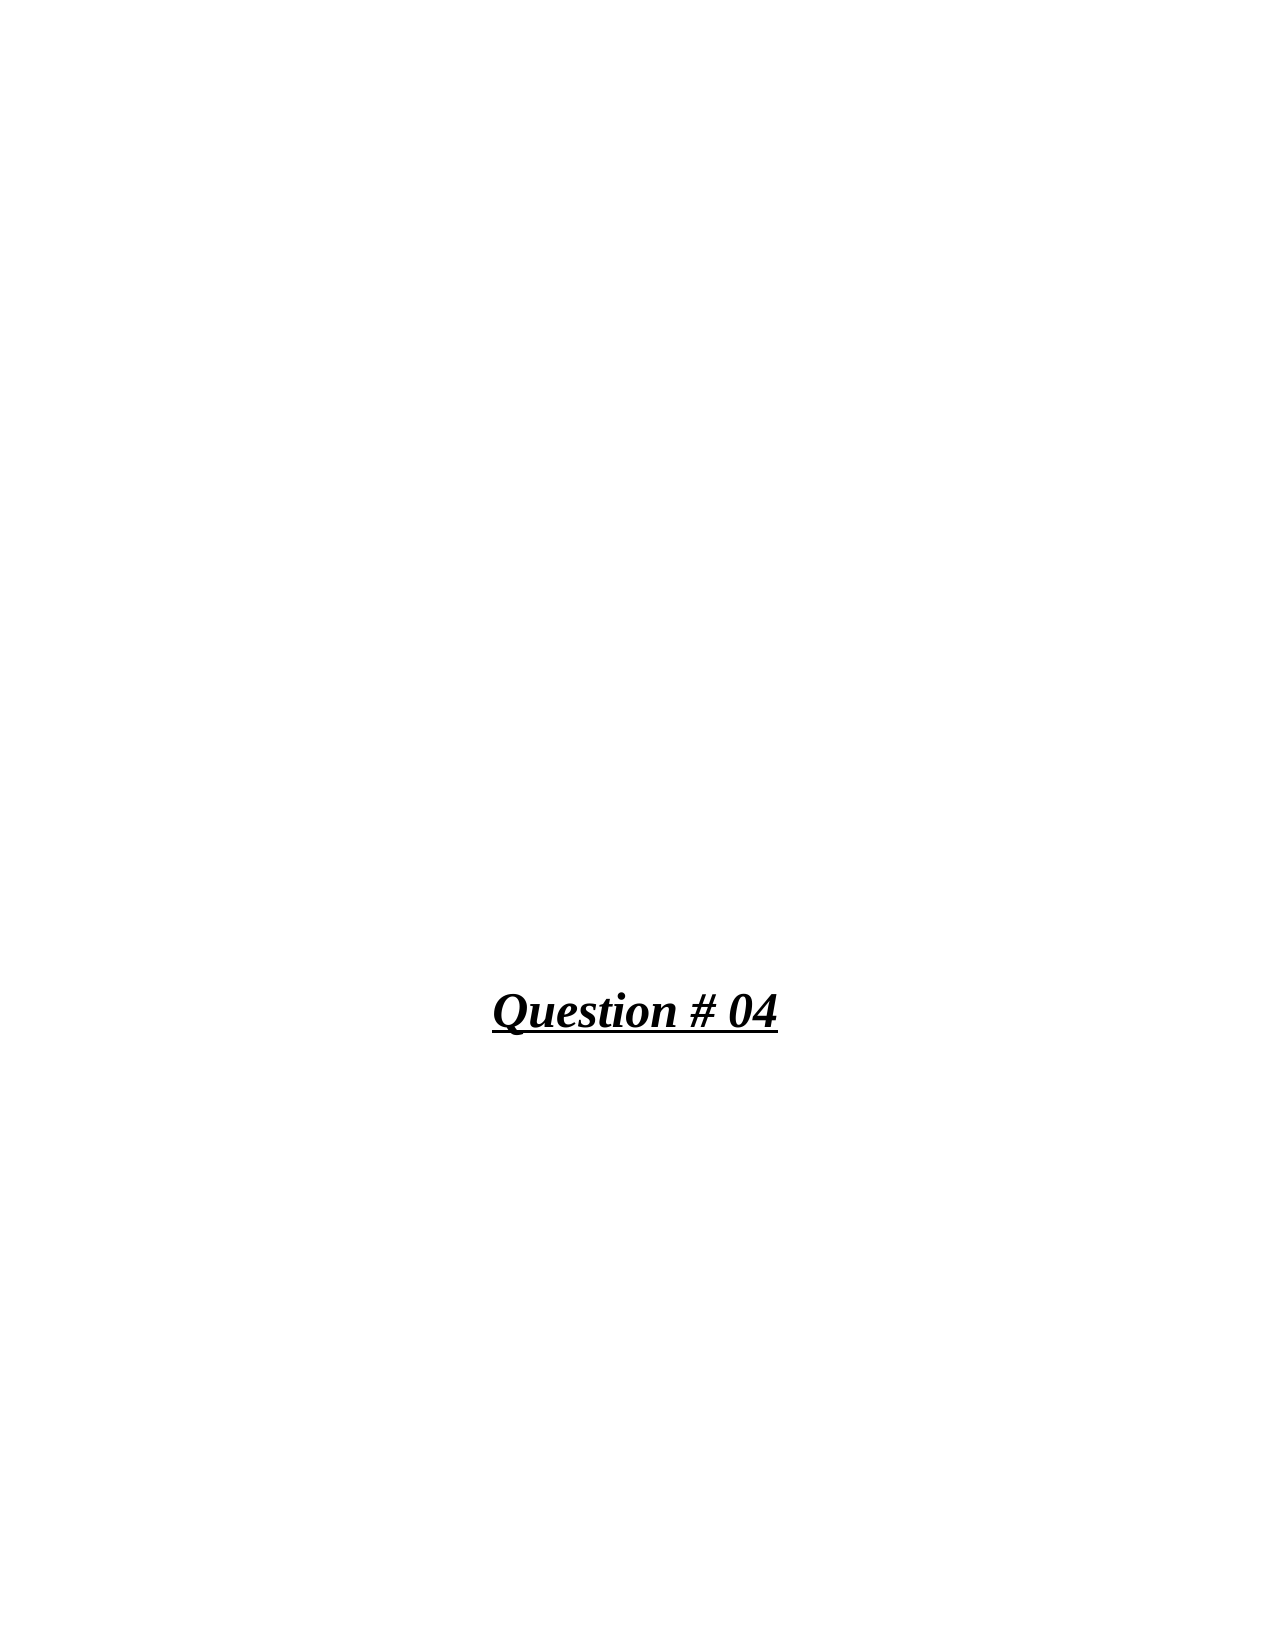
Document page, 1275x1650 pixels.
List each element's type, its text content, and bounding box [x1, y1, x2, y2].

text Question # 04 [118, 981, 1157, 1038]
